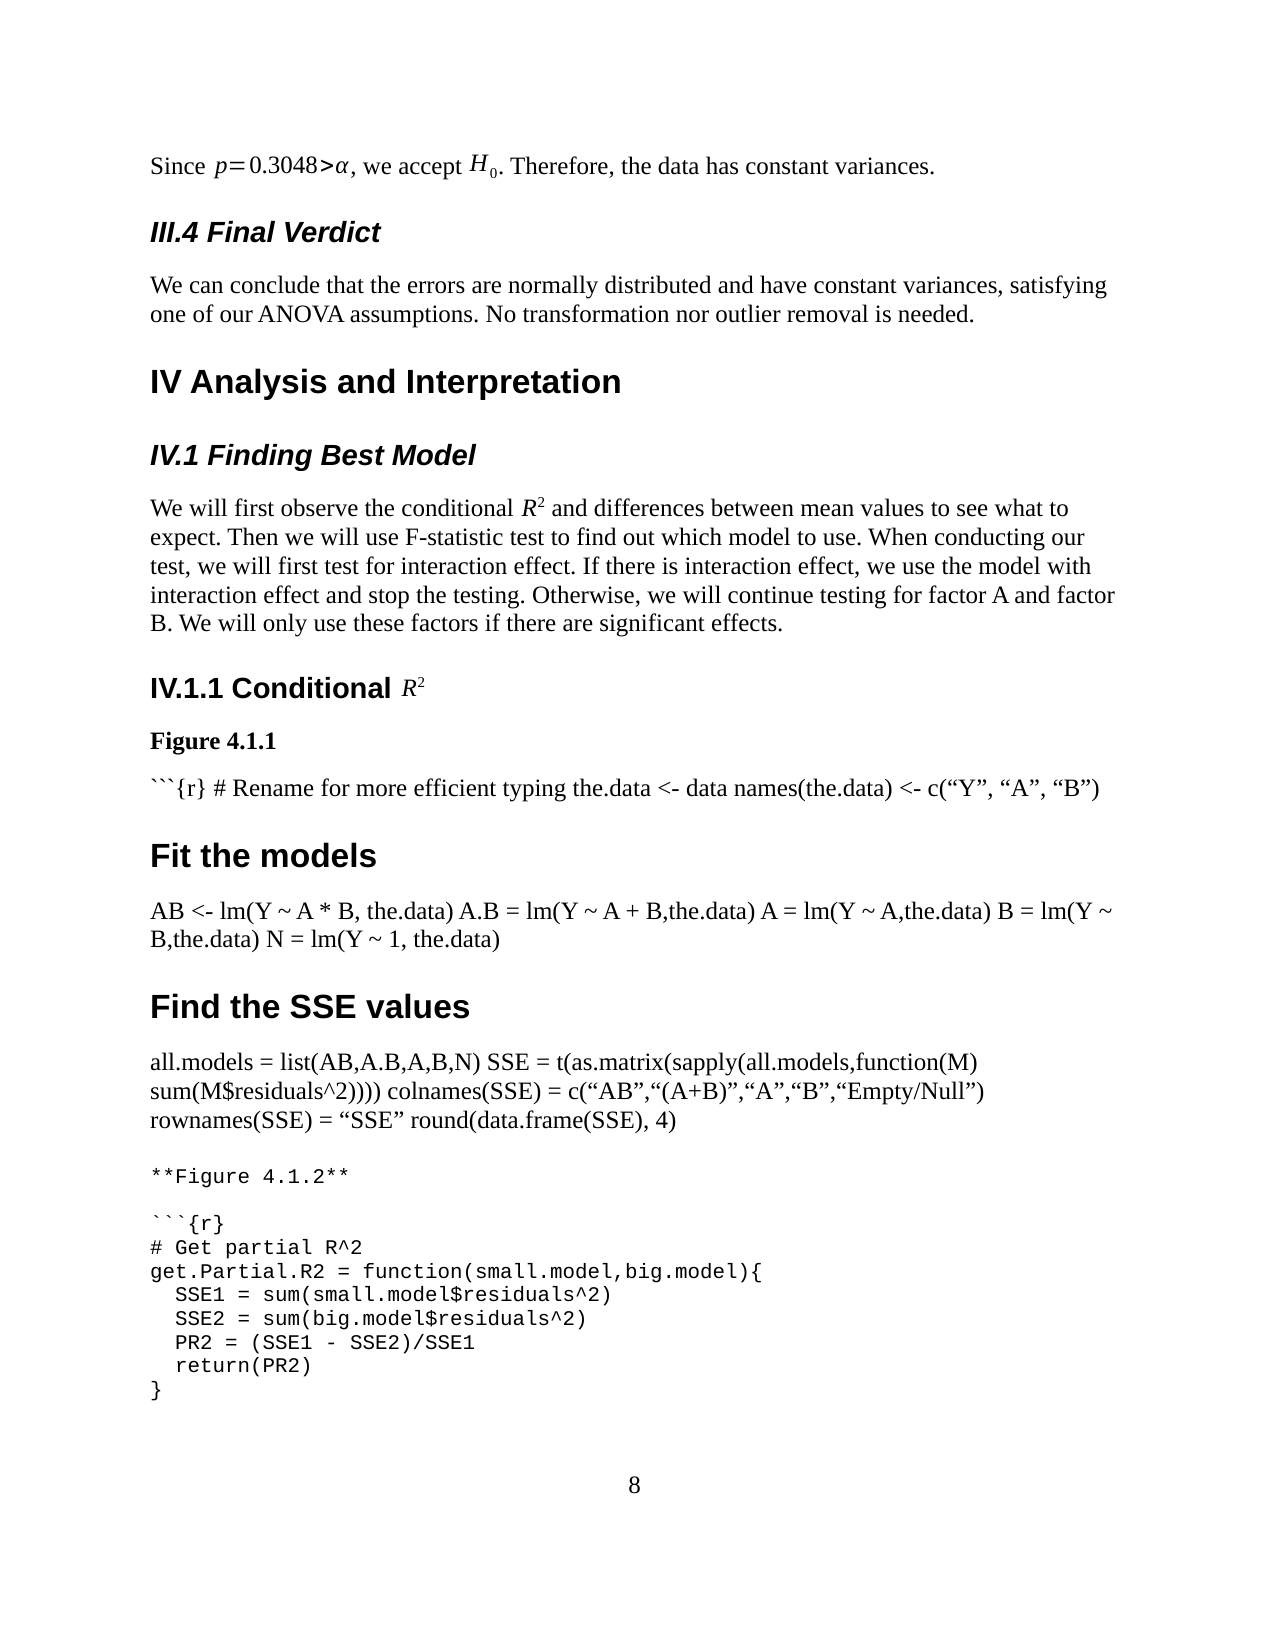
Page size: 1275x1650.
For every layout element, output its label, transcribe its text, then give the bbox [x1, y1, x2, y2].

text Figure 4.1.1 [150, 726, 1125, 755]
text We will first observe the conditional and differences between mean values to see what to expect. Then we will use F-statistic test to find out which model to use. When conducting our test, we will first test for interaction effect. If there is interaction effect, we use the model with interaction effect and stop the testing. Otherwise, we will continue testing for factor A and factor B. We will only use these factors if there are significant effects. [150, 493, 1125, 637]
text ```{r} [150, 1213, 1125, 1237]
subtitle Fit the models [150, 836, 1125, 874]
text AB <- lm(Y ~ A * B, the.data) A.B = lm(Y ~ A + B,the.data) A = lm(Y ~ A,the.data) B = lm(Y ~ B,the.data) N = lm(Y ~ 1, the.data) [150, 896, 1125, 953]
text all.models = list(AB,A.B,A,B,N) SSE = t(as.matrix(sapply(all.models,function(M) sum(M$residuals^2)))) colnames(SSE) = c(“AB”,“(A+B)”,“A”,“B”,“Empty/Null”) rownames(SSE) = “SSE” round(data.frame(SSE), 4) [150, 1047, 1125, 1133]
text **Figure 4.1.2** [150, 1166, 1125, 1190]
subtitle Find the SSE values [150, 987, 1125, 1026]
subtitle IV Analysis and Interpretation [150, 362, 1125, 400]
text SSE1 = sum(small.model$residuals^2) [150, 1284, 1125, 1308]
text Since , we accept . Therefore, the data has constant variances. [150, 150, 1125, 181]
subtitle IV.1.1 Conditional [150, 671, 1125, 705]
subtitle III.4 Final Verdict [150, 215, 1125, 249]
text return(PR2) [150, 1355, 1125, 1379]
text ```{r} # Rename for more efficient typing the.data <- data names(the.data) <- c(“Y”, “A”, “B”) [150, 773, 1125, 802]
text We can conclude that the errors are normally distributed and have constant variances, satisfying one of our ANOVA assumptions. No transformation nor outlier removal is needed. [150, 270, 1125, 328]
text get.Partial.R2 = function(small.model,big.model){ [150, 1261, 1125, 1284]
text # Get partial R^2 [150, 1237, 1125, 1261]
text } [150, 1379, 1125, 1403]
text PR2 = (SSE1 - SSE2)/SSE1 [150, 1332, 1125, 1355]
subtitle IV.1 Finding Best Model [150, 438, 1125, 471]
text SSE2 = sum(big.model$residuals^2) [150, 1308, 1125, 1332]
